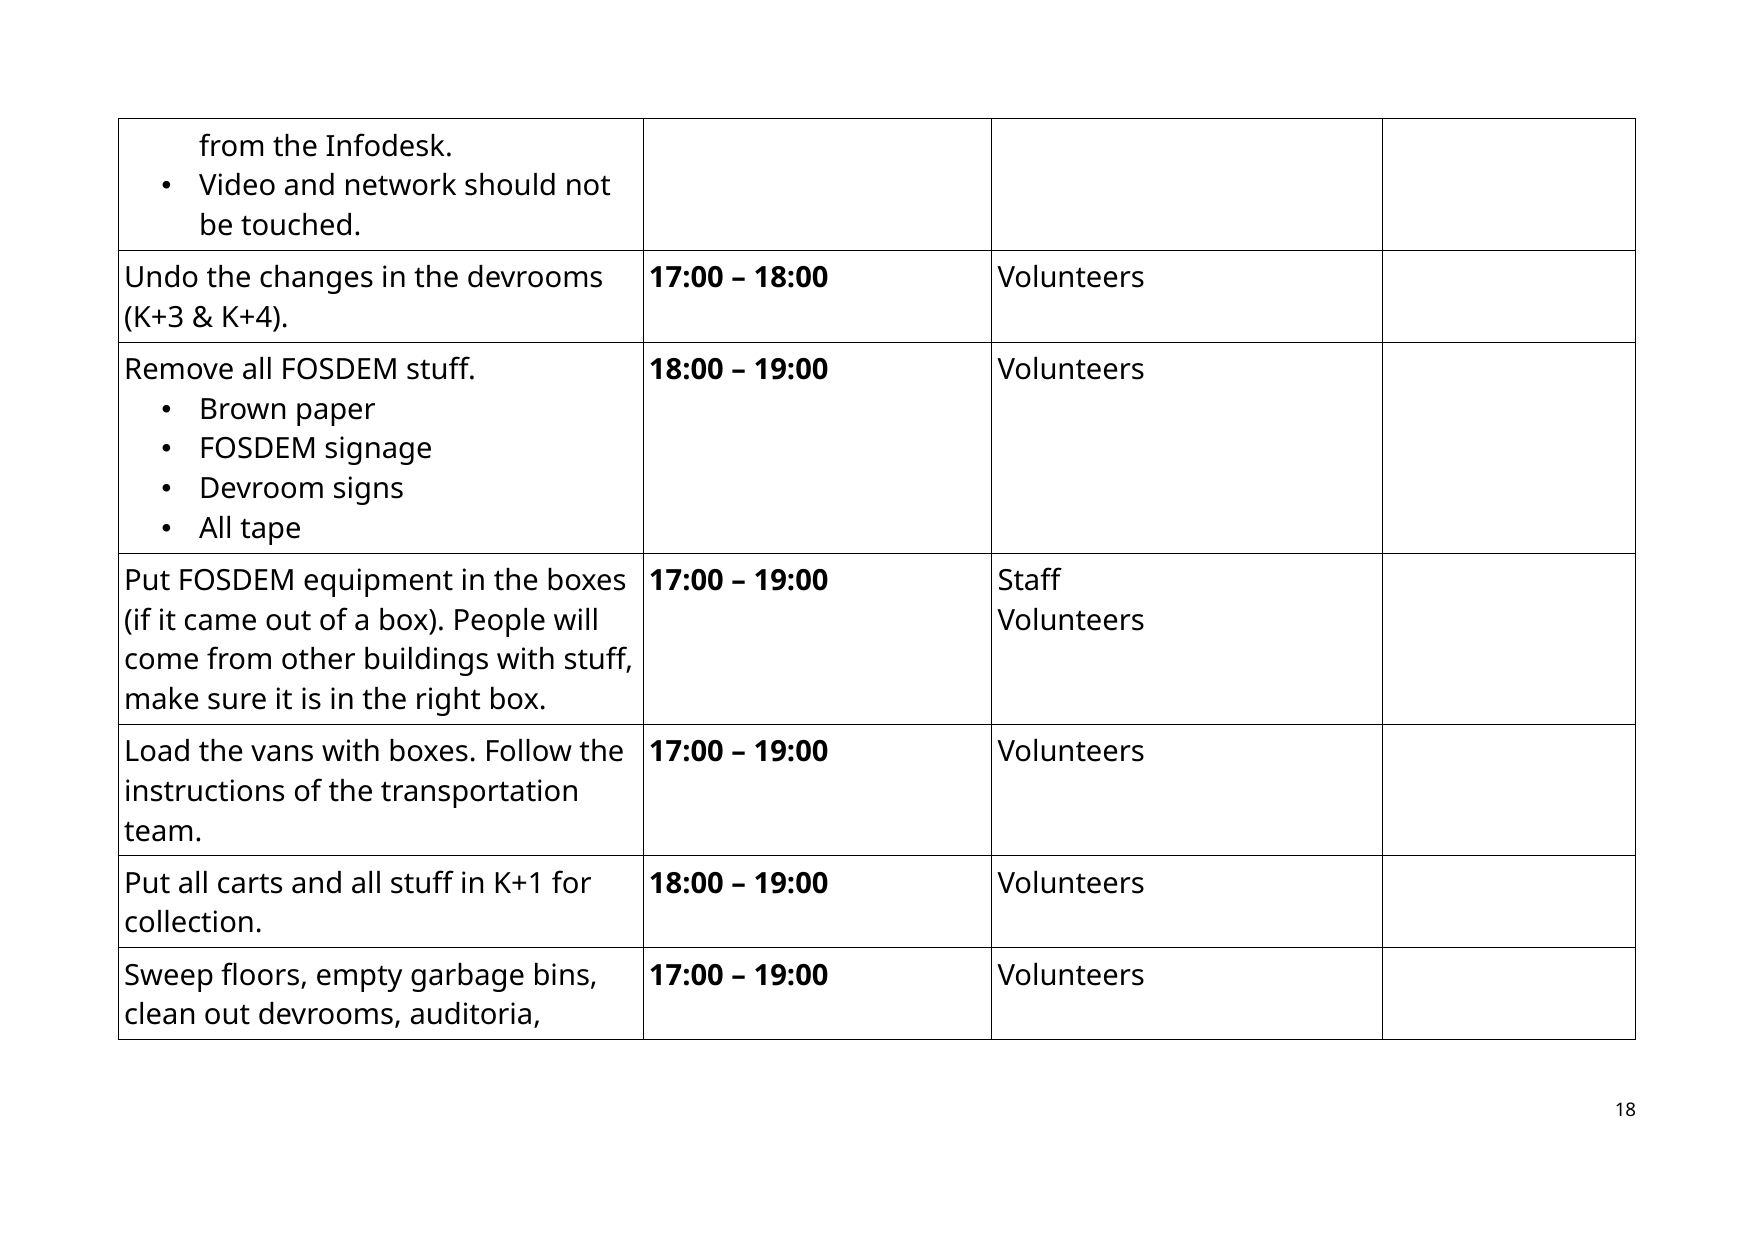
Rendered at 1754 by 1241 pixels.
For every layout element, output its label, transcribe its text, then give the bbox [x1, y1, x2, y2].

table_cell [992, 119, 1382, 250]
table_cell Volunteers [992, 856, 1382, 947]
table_cell Put FOSDEM equipment in the boxes (if it came out of a box). People will come from other buildings with stuff, make sure it is in the right box. [119, 554, 643, 724]
table_cell [1383, 251, 1635, 342]
table_cell 17:00 – 18:00 [644, 251, 991, 342]
table_cell [1383, 119, 1635, 250]
table_cell [1383, 725, 1635, 855]
table_cell 17:00 – 19:00 [644, 554, 991, 724]
table_cell Staff Volunteers [992, 554, 1382, 724]
table_cell [1383, 343, 1635, 552]
table_cell Volunteers [992, 725, 1382, 855]
table_cell [644, 119, 991, 250]
table_cell from the Infodesk. Video and network should not be touched. [119, 119, 643, 250]
table_cell Volunteers [992, 948, 1382, 1039]
table_cell Remove all FOSDEM stuff. Brown paper FOSDEM signage Devroom signs All tape [119, 343, 643, 552]
table_cell Load the vans with boxes. Follow the instructions of the transportation team. [119, 725, 643, 855]
table_cell [1383, 948, 1635, 1039]
table_cell Put all carts and all stuff in K+1 for collection. [119, 856, 643, 947]
table_cell 18:00 – 19:00 [644, 856, 991, 947]
table_cell [1383, 856, 1635, 947]
table_cell Sweep floors, empty garbage bins, clean out devrooms, auditoria, [119, 948, 643, 1039]
table_cell Undo the changes in the devrooms (K+3 & K+4). [119, 251, 643, 342]
table_cell Volunteers [992, 343, 1382, 552]
table_cell 18:00 – 19:00 [644, 343, 991, 552]
table_cell [1383, 554, 1635, 724]
table_cell Volunteers [992, 251, 1382, 342]
table_cell 17:00 – 19:00 [644, 725, 991, 855]
table_cell 17:00 – 19:00 [644, 948, 991, 1039]
